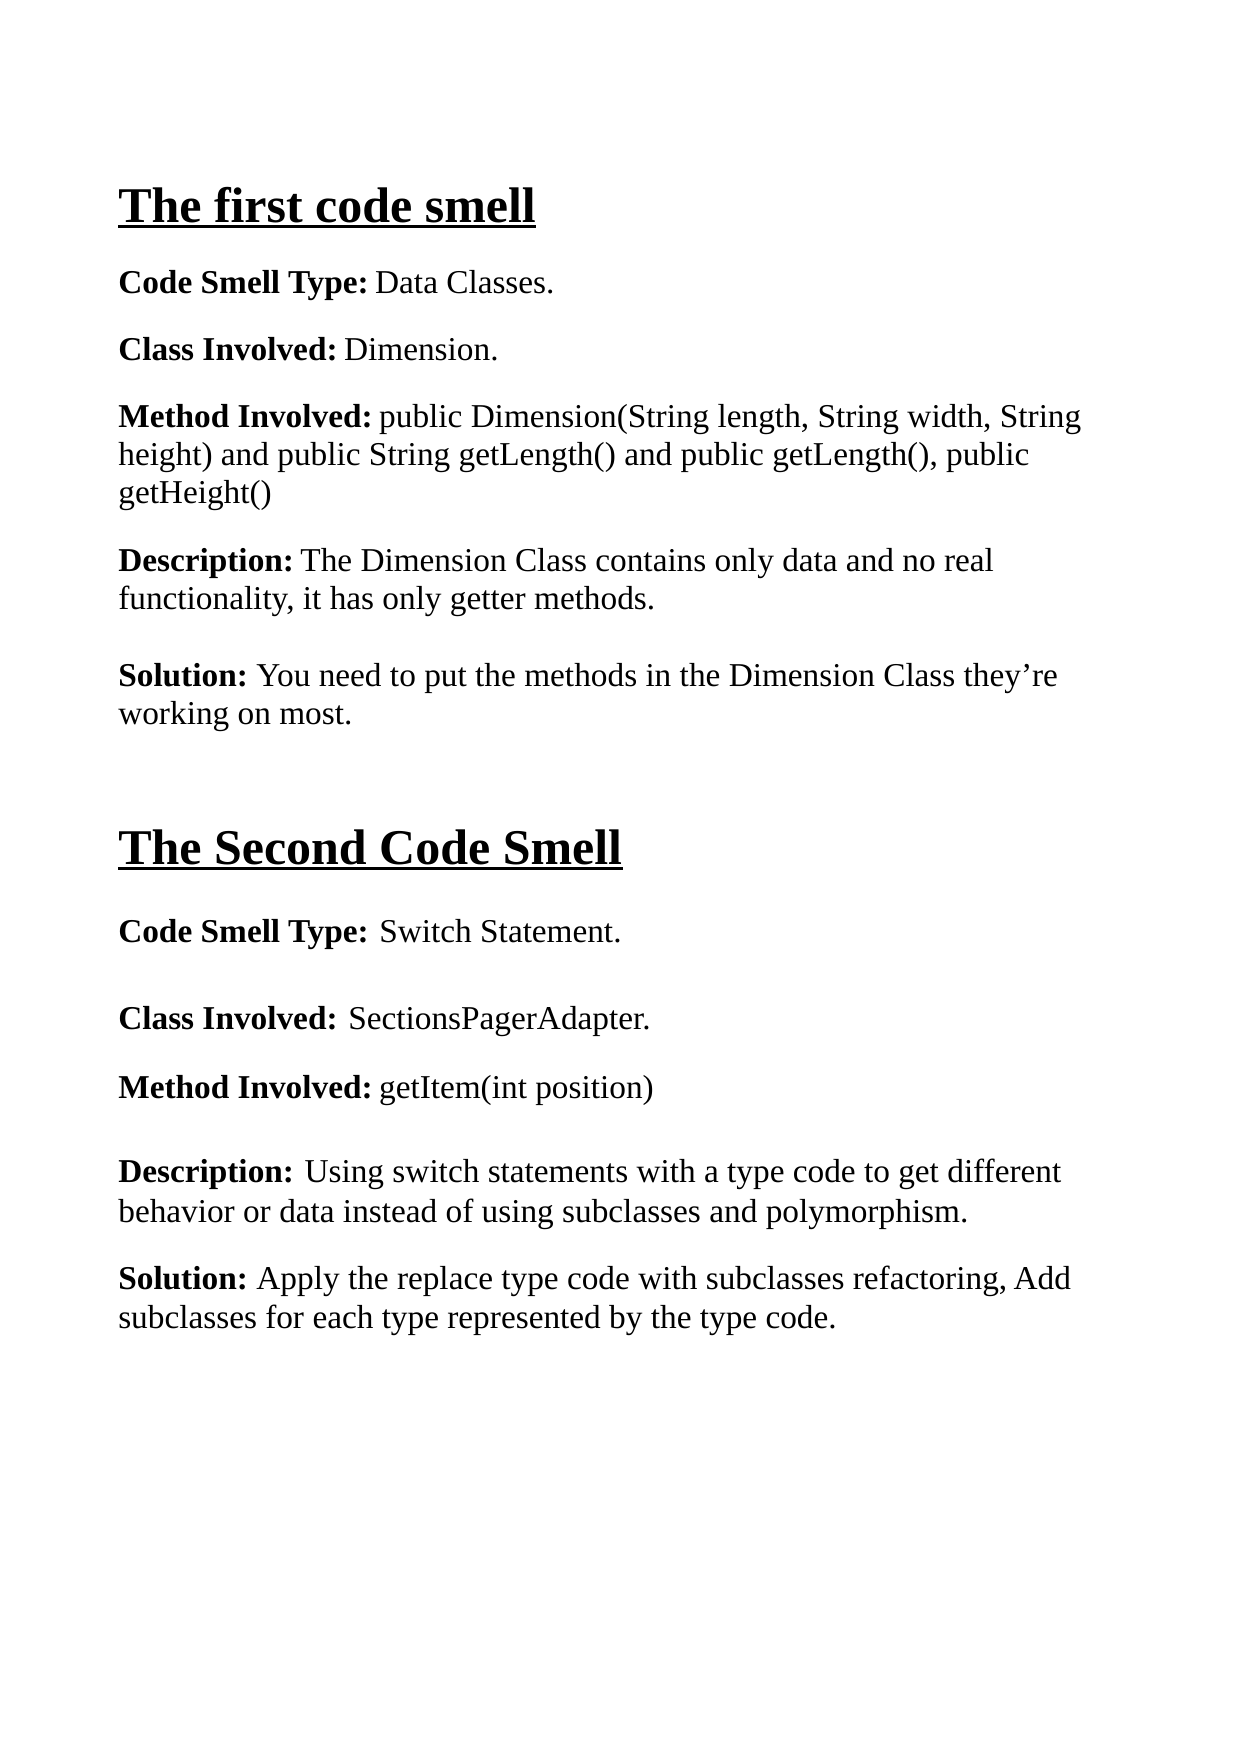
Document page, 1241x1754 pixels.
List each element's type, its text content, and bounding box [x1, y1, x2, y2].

text Code Smell Type: Switch Statement. [118, 904, 1122, 952]
text Description: Using switch statements with a type code to get different behavior or data instead of using subclasses and polymorphism. [118, 1143, 1122, 1230]
text Description: The Dimension Class contains only data and no real functionality, it has only getter methods. [118, 540, 1122, 616]
text Method Involved: getItem(int position) [118, 1067, 1122, 1105]
text Method Involved: public Dimension(String length, String width, String height) and public String getLength() and public getLength(), public getHeight() [118, 396, 1122, 511]
text Code Smell Type: Data Classes. [118, 262, 1122, 300]
text The Second Code Smell [118, 818, 1122, 875]
text The first code smell [118, 176, 1122, 233]
text Class Involved: SectionsPagerAdapter. [118, 990, 1122, 1038]
text Class Involved: Dimension. [118, 329, 1122, 367]
text Solution: Apply the replace type code with subclasses refactoring, Add subclasses for each type represented by the type code. [118, 1258, 1122, 1335]
text Solution: You need to put the methods in the Dimension Class they’re working on most. [118, 655, 1122, 731]
